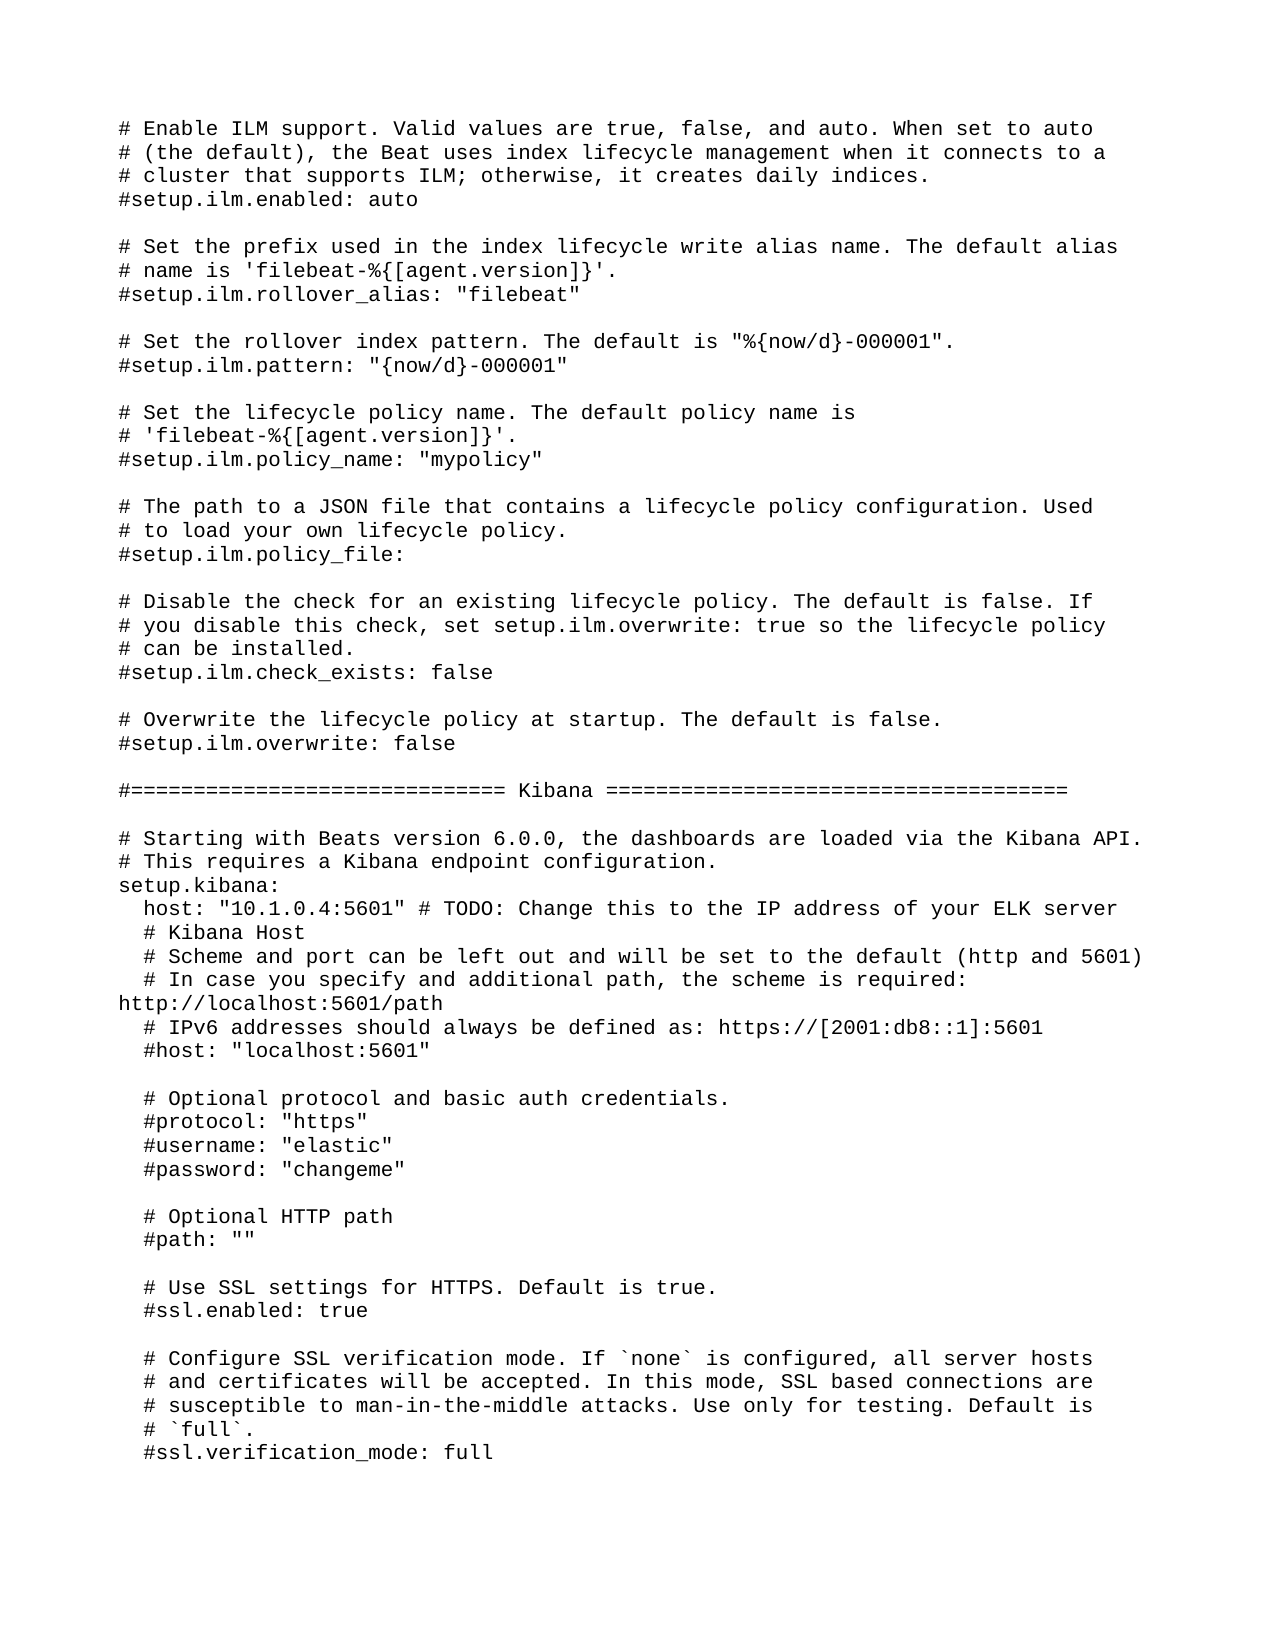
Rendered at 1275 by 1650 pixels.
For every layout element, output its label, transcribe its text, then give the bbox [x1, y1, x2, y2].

text #setup.ilm.enabled: auto [118, 189, 1157, 213]
text # IPv6 addresses should always be defined as: https://[2001:db8::1]:5601 [118, 1017, 1157, 1040]
text # susceptible to man-in-the-middle attacks. Use only for testing. Default is [118, 1395, 1157, 1419]
text # (the default), the Beat uses index lifecycle management when it connects to a [118, 142, 1157, 165]
text # Optional protocol and basic auth credentials. [118, 1088, 1157, 1111]
text # and certificates will be accepted. In this mode, SSL based connections are [118, 1371, 1157, 1395]
text # Set the lifecycle policy name. The default policy name is [118, 402, 1157, 426]
text # Configure SSL verification mode. If `none` is configured, all server hosts [118, 1348, 1157, 1371]
text # Set the prefix used in the index lifecycle write alias name. The default alias [118, 236, 1157, 260]
text # cluster that supports ILM; otherwise, it creates daily indices. [118, 165, 1157, 189]
text # Overwrite the lifecycle policy at startup. The default is false. [118, 709, 1157, 733]
text # Starting with Beats version 6.0.0, the dashboards are loaded via the Kibana API. [118, 827, 1157, 851]
text #============================== Kibana ===================================== [118, 780, 1157, 804]
text #host: "localhost:5601" [118, 1040, 1157, 1064]
text # Optional HTTP path [118, 1206, 1157, 1229]
text # Use SSL settings for HTTPS. Default is true. [118, 1277, 1157, 1300]
text #username: "elastic" [118, 1135, 1157, 1158]
text #password: "changeme" [118, 1158, 1157, 1182]
text #setup.ilm.pattern: "{now/d}-000001" [118, 354, 1157, 378]
text # This requires a Kibana endpoint configuration. [118, 851, 1157, 875]
text #ssl.enabled: true [118, 1300, 1157, 1324]
text setup.kibana: [118, 875, 1157, 898]
text #setup.ilm.check_exists: false [118, 662, 1157, 686]
text #setup.ilm.rollover_alias: "filebeat" [118, 284, 1157, 307]
text # `full`. [118, 1419, 1157, 1442]
text # Scheme and port can be left out and will be set to the default (http and 5601) [118, 946, 1157, 969]
text # name is 'filebeat-%{[agent.version]}'. [118, 260, 1157, 284]
text #path: "" [118, 1229, 1157, 1253]
text #setup.ilm.policy_file: [118, 544, 1157, 567]
text host: "10.1.0.4:5601" # TODO: Change this to the IP address of your ELK server [118, 898, 1157, 922]
text # Enable ILM support. Valid values are true, false, and auto. When set to auto [118, 118, 1157, 142]
text # Disable the check for an existing lifecycle policy. The default is false. If [118, 591, 1157, 615]
text # to load your own lifecycle policy. [118, 520, 1157, 544]
text # 'filebeat-%{[agent.version]}'. [118, 426, 1157, 449]
text # Kibana Host [118, 922, 1157, 946]
text #protocol: "https" [118, 1111, 1157, 1135]
text # Set the rollover index pattern. The default is "%{now/d}-000001". [118, 331, 1157, 354]
text # The path to a JSON file that contains a lifecycle policy configuration. Used [118, 496, 1157, 520]
text #setup.ilm.overwrite: false [118, 733, 1157, 757]
text # you disable this check, set setup.ilm.overwrite: true so the lifecycle policy [118, 615, 1157, 638]
text # In case you specify and additional path, the scheme is required: http://localhost:5601/path [118, 969, 1157, 1017]
text #setup.ilm.policy_name: "mypolicy" [118, 449, 1157, 473]
text # can be installed. [118, 638, 1157, 662]
text #ssl.verification_mode: full [118, 1442, 1157, 1466]
